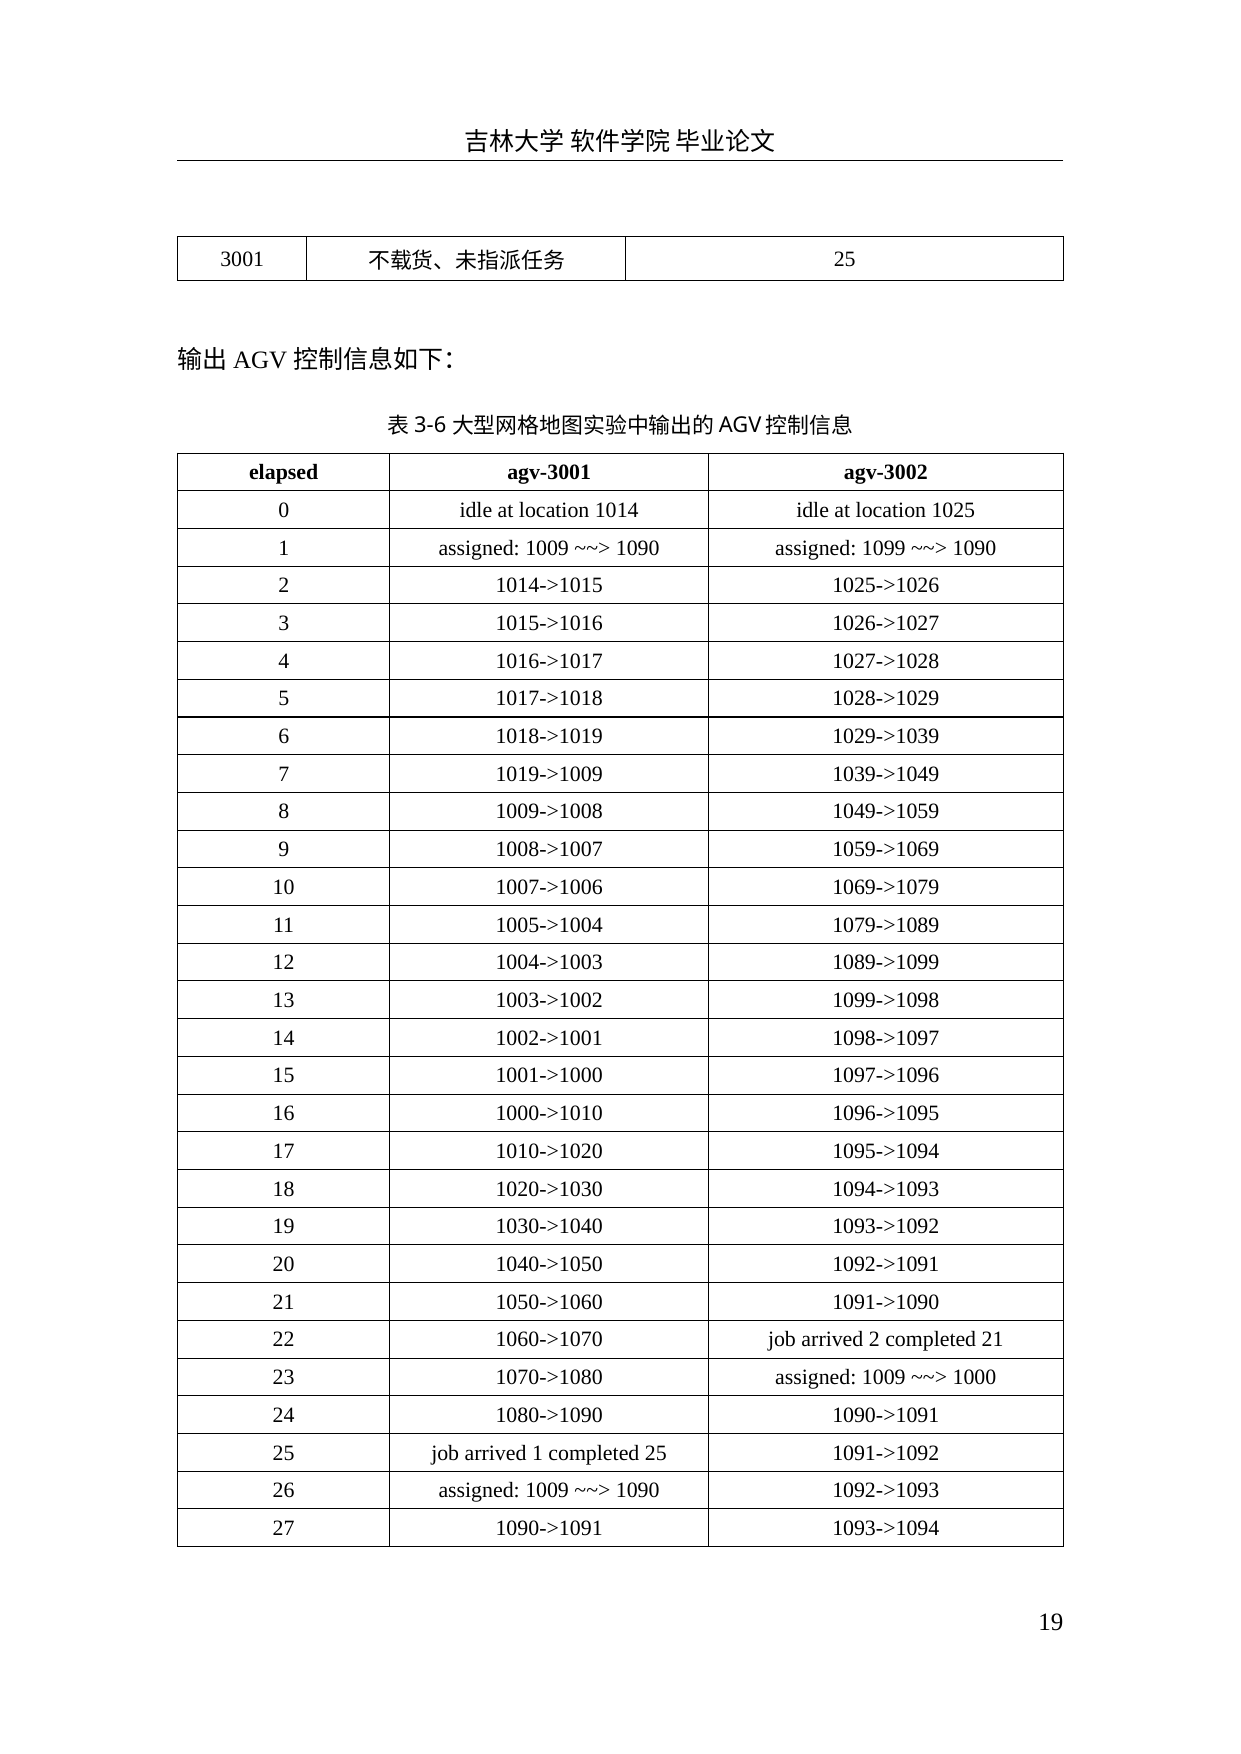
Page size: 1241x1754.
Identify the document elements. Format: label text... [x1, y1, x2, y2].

table_cell assigned: 1009 ~~> 1000 [709, 1359, 1063, 1395]
table_header elapsed [178, 454, 389, 490]
table_cell 1010->1020 [390, 1132, 708, 1169]
table_cell 1002->1001 [390, 1019, 708, 1056]
table_cell 1091->1092 [709, 1434, 1063, 1471]
table_cell 8 [178, 793, 389, 829]
table_cell 1070->1080 [390, 1359, 708, 1395]
table_cell idle at location 1025 [709, 491, 1063, 528]
table_cell 不载货、未指派任务 [307, 237, 625, 280]
table_cell 1093->1094 [709, 1509, 1063, 1546]
table_cell 1092->1093 [709, 1472, 1063, 1508]
table_cell 0 [178, 491, 389, 528]
table_cell 12 [178, 944, 389, 980]
table_cell 1030->1040 [390, 1208, 708, 1244]
table_cell 11 [178, 906, 389, 943]
table_cell 1000->1010 [390, 1095, 708, 1131]
table_cell 23 [178, 1359, 389, 1395]
table_cell 6 [178, 718, 389, 754]
table_cell job arrived 2 completed 21 [709, 1321, 1063, 1357]
table_cell 1003->1002 [390, 981, 708, 1018]
table_cell 1026->1027 [709, 604, 1063, 641]
table_cell 14 [178, 1019, 389, 1056]
table_cell idle at location 1014 [390, 491, 708, 528]
table_header agv-3002 [709, 454, 1063, 490]
table_cell 1017->1018 [390, 680, 708, 716]
table_cell 1080->1090 [390, 1396, 708, 1433]
table_cell 1005->1004 [390, 906, 708, 943]
table_cell 1029->1039 [709, 718, 1063, 754]
table_cell 26 [178, 1472, 389, 1508]
table_cell 3 [178, 604, 389, 641]
table_cell 27 [178, 1509, 389, 1546]
table_cell 3001 [178, 237, 306, 280]
text 表 3-6 大型网格地图实验中输出的AGV控制信息 [177, 408, 1063, 440]
table_cell 21 [178, 1283, 389, 1320]
table_cell 1090->1091 [709, 1396, 1063, 1433]
table_cell 1001->1000 [390, 1057, 708, 1093]
table_cell 1094->1093 [709, 1170, 1063, 1207]
table_cell assigned: 1009 ~~> 1090 [390, 1472, 708, 1508]
table_cell 2 [178, 567, 389, 603]
table_cell 1040->1050 [390, 1245, 708, 1282]
table_cell 1091->1090 [709, 1283, 1063, 1320]
table_cell 1 [178, 529, 389, 566]
table_cell 18 [178, 1170, 389, 1207]
table_cell 1018->1019 [390, 718, 708, 754]
table_cell 1095->1094 [709, 1132, 1063, 1169]
table_cell 1039->1049 [709, 755, 1063, 792]
table_cell 1069->1079 [709, 868, 1063, 905]
table_cell 1019->1009 [390, 755, 708, 792]
table_cell 4 [178, 642, 389, 679]
table_cell 1025->1026 [709, 567, 1063, 603]
table_cell 1007->1006 [390, 868, 708, 905]
table_cell 1016->1017 [390, 642, 708, 679]
table_cell 22 [178, 1321, 389, 1357]
table_cell 1050->1060 [390, 1283, 708, 1320]
table_cell 1089->1099 [709, 944, 1063, 980]
table_cell 24 [178, 1396, 389, 1433]
table_cell 1009->1008 [390, 793, 708, 829]
table_cell 1098->1097 [709, 1019, 1063, 1056]
table_cell 1060->1070 [390, 1321, 708, 1357]
table_cell 1099->1098 [709, 981, 1063, 1018]
table_cell 15 [178, 1057, 389, 1093]
table_cell 1028->1029 [709, 680, 1063, 716]
table_cell 5 [178, 680, 389, 716]
table_cell assigned: 1099 ~~> 1090 [709, 529, 1063, 566]
table_cell 7 [178, 755, 389, 792]
table_cell assigned: 1009 ~~> 1090 [390, 529, 708, 566]
table_cell 9 [178, 831, 389, 867]
table_cell 25 [626, 237, 1063, 280]
text 输出 AGV 控制信息如下： [177, 339, 1063, 375]
table_cell 1079->1089 [709, 906, 1063, 943]
table_cell 17 [178, 1132, 389, 1169]
table_cell 1059->1069 [709, 831, 1063, 867]
table_cell 19 [178, 1208, 389, 1244]
table_cell 1020->1030 [390, 1170, 708, 1207]
table_cell 1008->1007 [390, 831, 708, 867]
table_cell 1027->1028 [709, 642, 1063, 679]
table_cell 1049->1059 [709, 793, 1063, 829]
table_cell 1015->1016 [390, 604, 708, 641]
table_cell 20 [178, 1245, 389, 1282]
table_cell 25 [178, 1434, 389, 1471]
table_cell 1093->1092 [709, 1208, 1063, 1244]
table_cell 1096->1095 [709, 1095, 1063, 1131]
table_cell 1014->1015 [390, 567, 708, 603]
table_cell 10 [178, 868, 389, 905]
table_cell 1097->1096 [709, 1057, 1063, 1093]
table_cell 1004->1003 [390, 944, 708, 980]
table_header agv-3001 [390, 454, 708, 490]
table_cell 1092->1091 [709, 1245, 1063, 1282]
table_cell 13 [178, 981, 389, 1018]
table_cell job arrived 1 completed 25 [390, 1434, 708, 1471]
table_cell 16 [178, 1095, 389, 1131]
table_cell 1090->1091 [390, 1509, 708, 1546]
